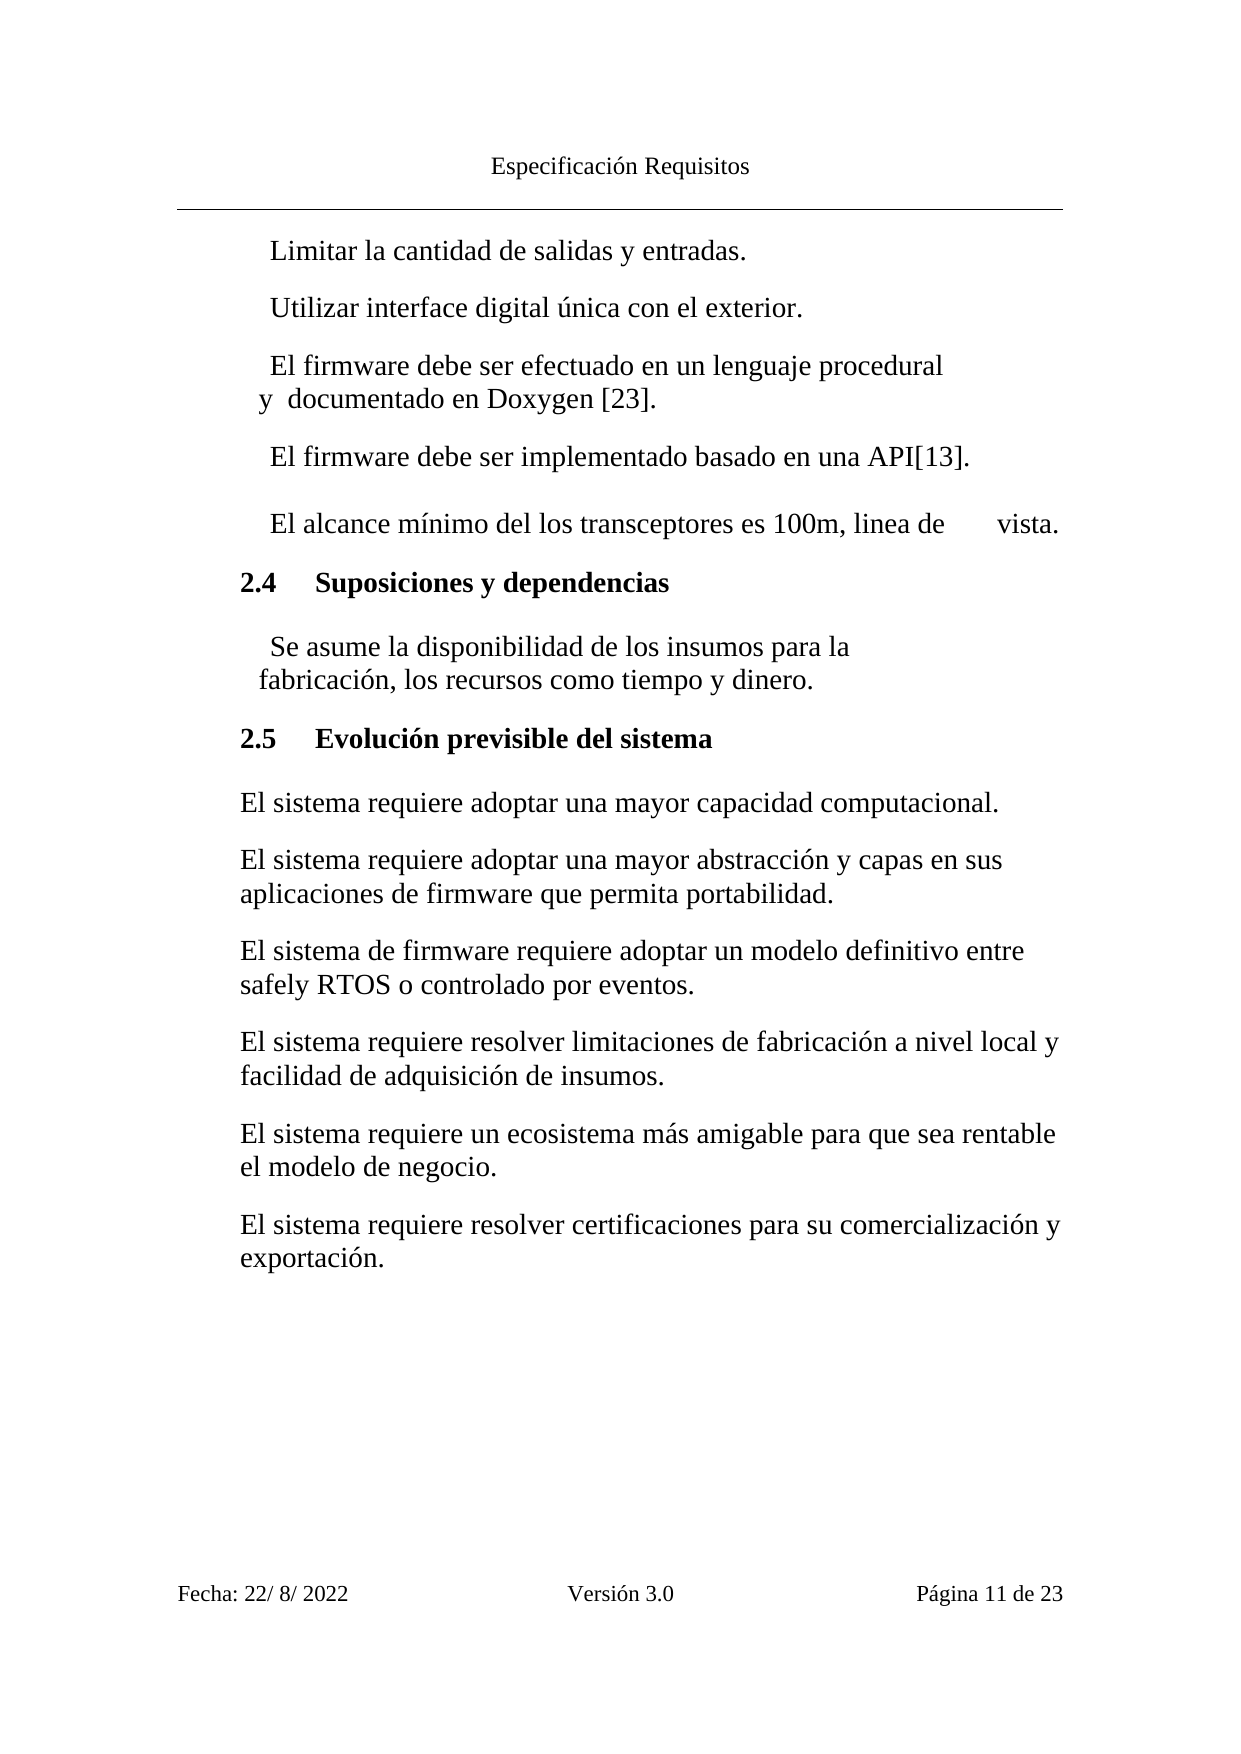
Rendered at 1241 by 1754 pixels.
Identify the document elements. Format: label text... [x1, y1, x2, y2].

text  Utilizar interface digital única con el exterior. [240, 291, 1063, 324]
text El sistema requiere un ecosistema más amigable para que sea rentable el modelo de negocio. [240, 1116, 1063, 1183]
text  El firmware debe ser implementado basado en una API[13]. [240, 439, 1063, 473]
text  Se asume la disponibilidad de los insumos para la fabricación, los recursos como tiempo y dinero. [240, 629, 1063, 696]
text  Limitar la cantidad de salidas y entradas. [240, 233, 1063, 266]
text El sistema requiere resolver certificaciones para su comercialización y exportación. [240, 1207, 1063, 1274]
text y documentado en Doxygen [23]. [240, 382, 1063, 415]
text  El alcance mínimo del los transceptores es 100m, linea de vista. [240, 506, 1063, 540]
text El sistema requiere resolver limitaciones de fabricación a nivel local y facilidad de adquisición de insumos. [240, 1024, 1063, 1092]
subtitle Evolución previsible del sistema [240, 721, 1063, 754]
text El sistema requiere adoptar una mayor capacidad computacional. [240, 785, 1063, 818]
text  El firmware debe ser efectuado en un lenguaje procedural [240, 348, 1063, 382]
text El sistema requiere adoptar una mayor abstracción y capas en sus aplicaciones de firmware que permita portabilidad. [240, 842, 1063, 909]
text El sistema de firmware requiere adoptar un modelo definitivo entre safely RTOS o controlado por eventos. [240, 933, 1063, 1001]
subtitle Suposiciones y dependencias [240, 565, 1063, 598]
